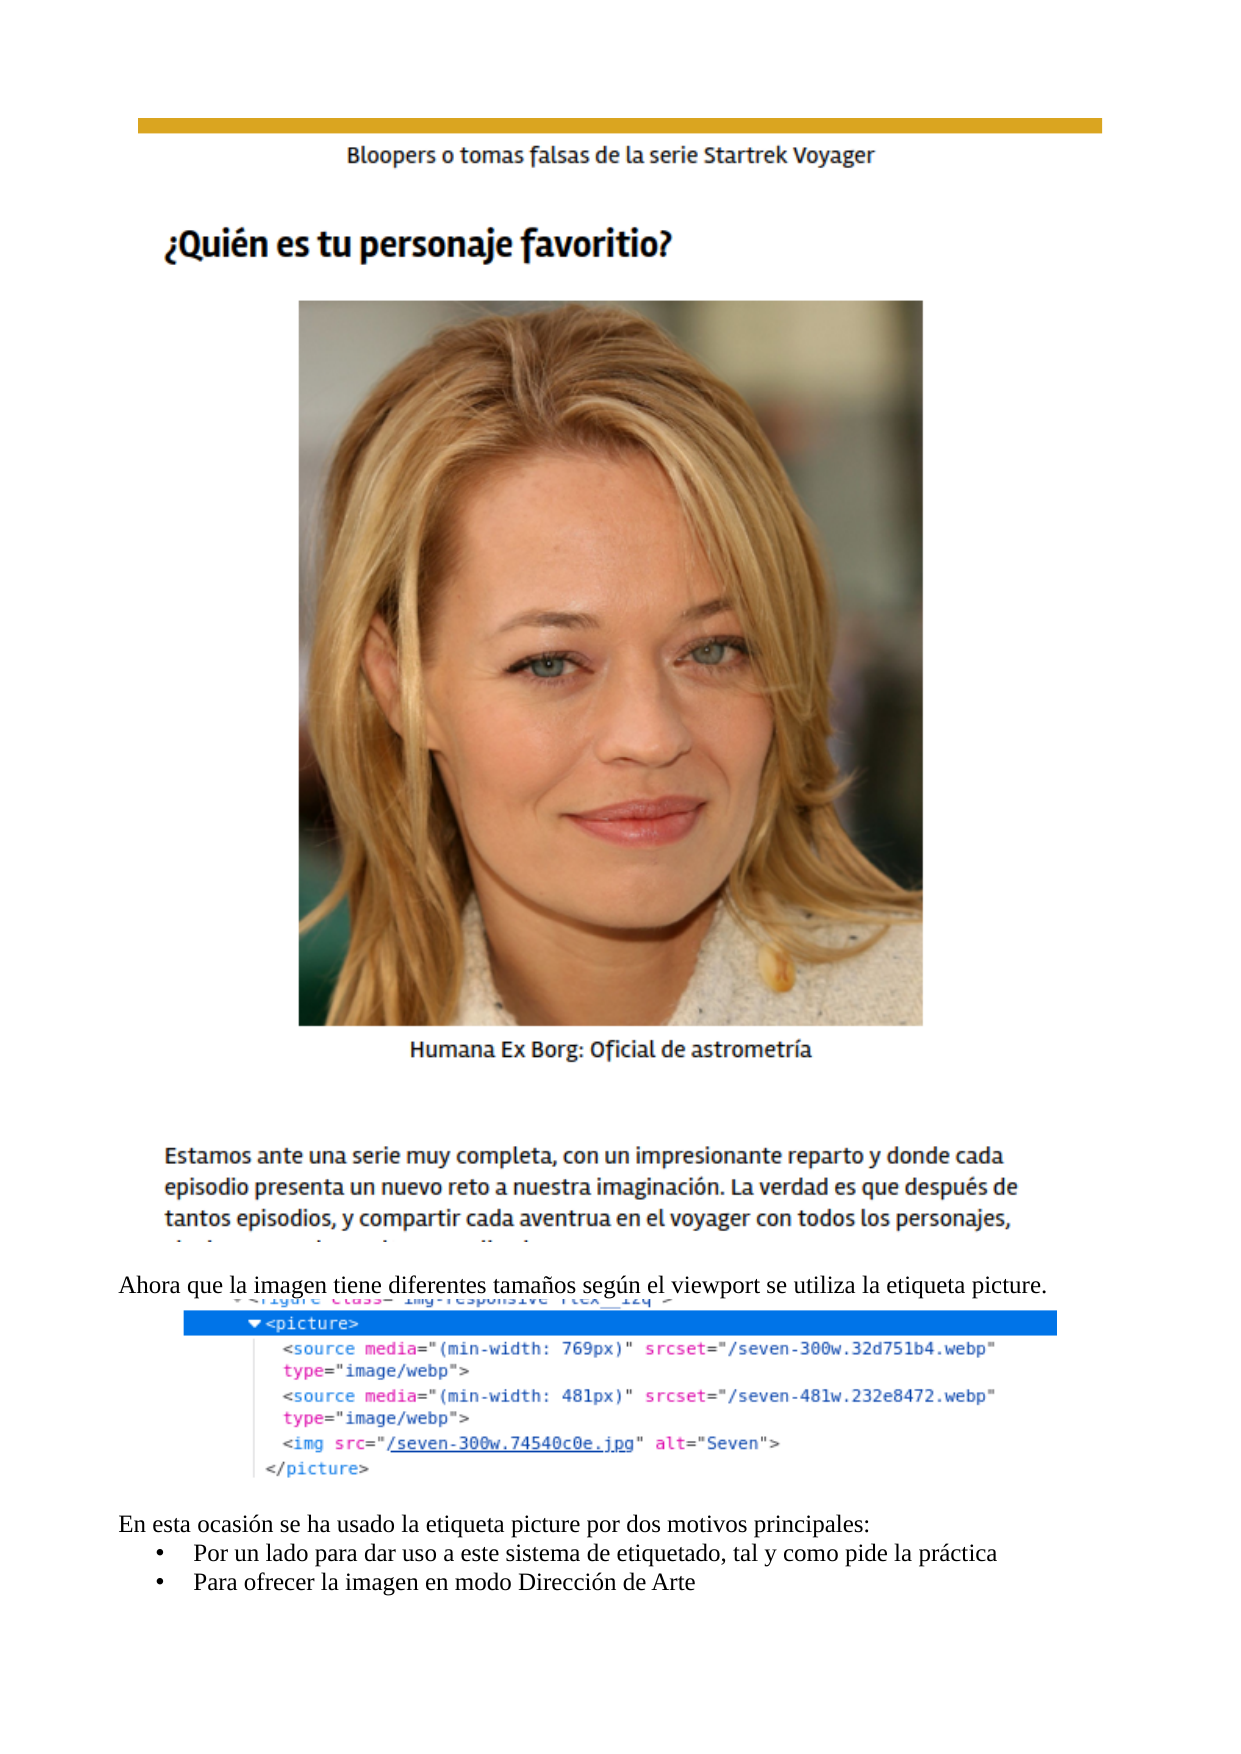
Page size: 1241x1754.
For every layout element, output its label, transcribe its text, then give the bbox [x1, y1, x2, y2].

text Ahora que la imagen tiene diferentes tamaños según el viewport se utiliza la etiqueta picture. [118, 1270, 1122, 1299]
picture [138, 118, 1103, 1242]
picture [183, 1299, 1057, 1481]
text En esta ocasión se ha usado la etiqueta picture por dos motivos principales: [118, 1509, 1122, 1538]
list Para ofrecer la imagen en modo Dirección de Arte [156, 1567, 1122, 1595]
list Por un lado para dar uso a este sistema de etiquetado, tal y como pide la práctica [156, 1538, 1122, 1567]
